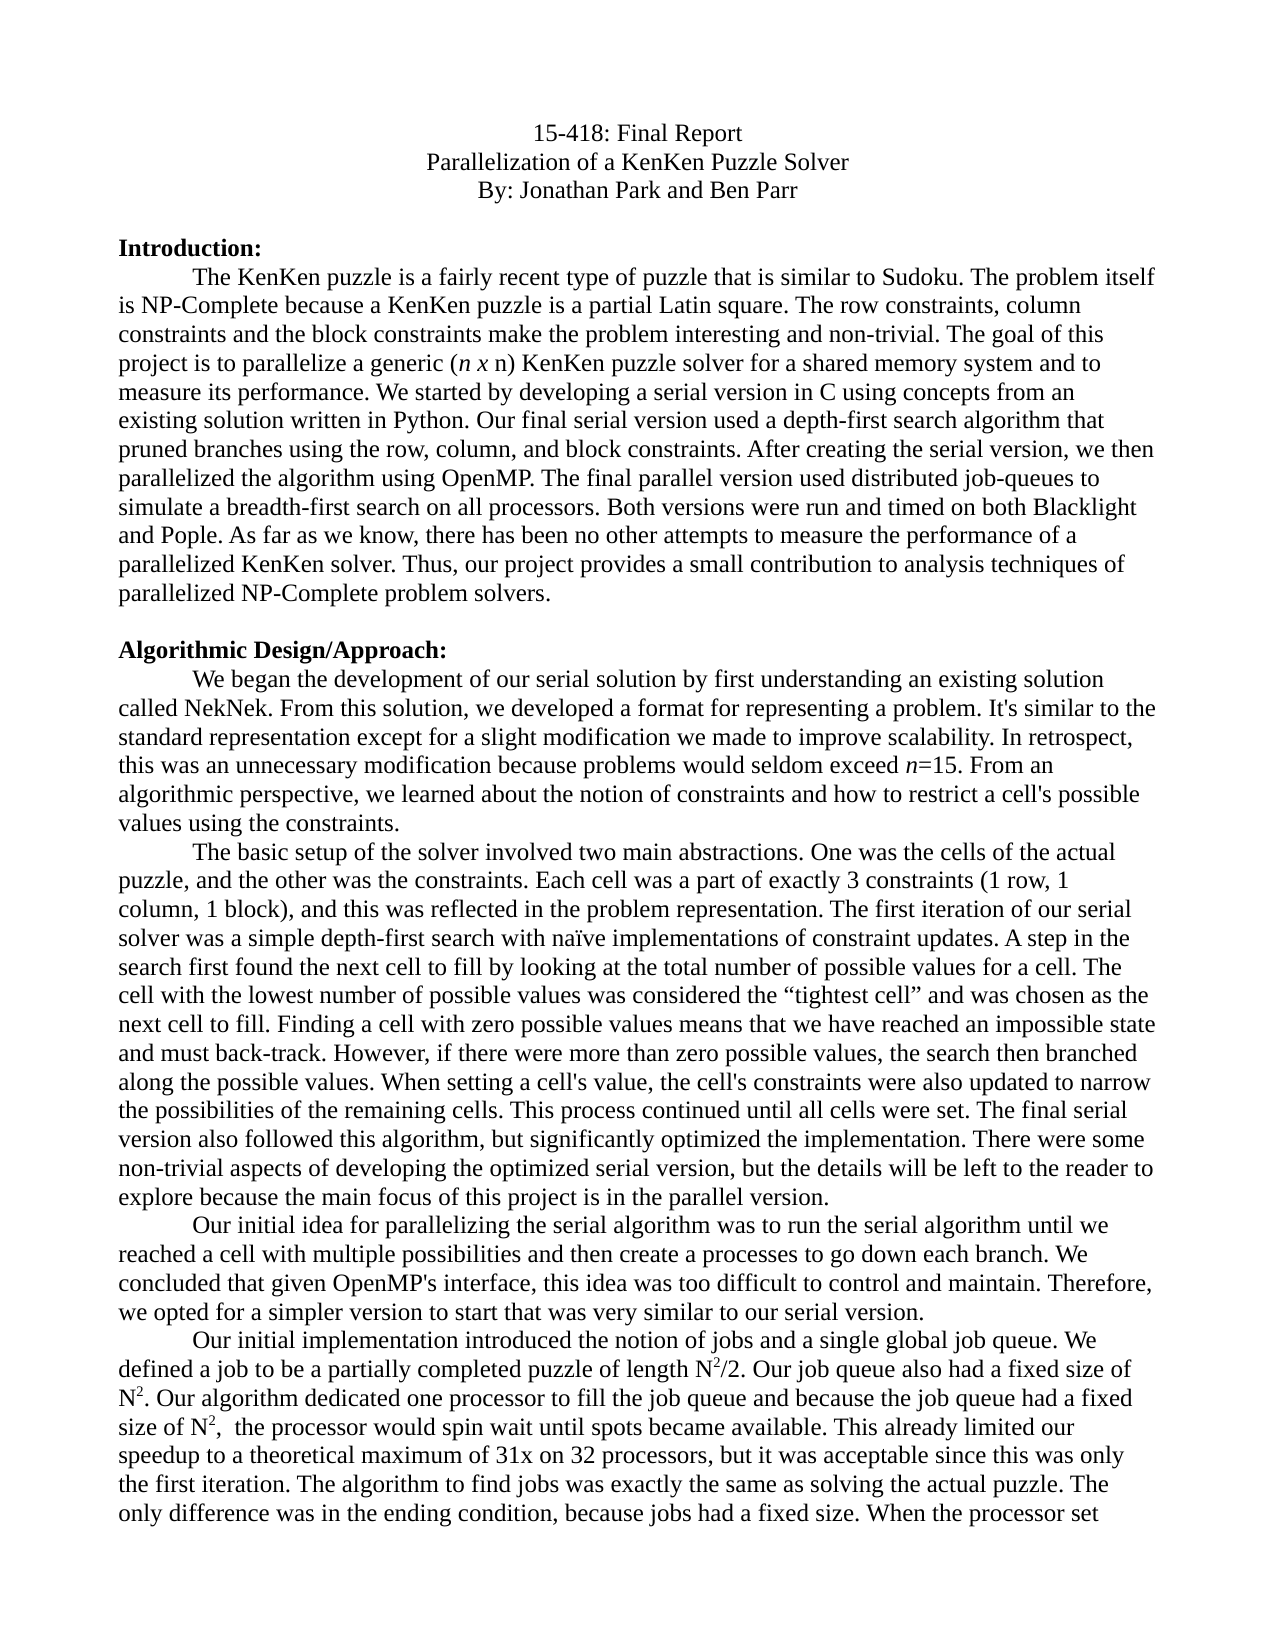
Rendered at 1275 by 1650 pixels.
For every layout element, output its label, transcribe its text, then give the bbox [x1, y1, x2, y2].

text Introduction: [118, 233, 1157, 262]
text We began the development of our serial solution by first understanding an existing solution called NekNek. From this solution, we developed a format for representing a problem. It's similar to the standard representation except for a slight modification we made to improve scalability. In retrospect, this was an unnecessary modification because problems would seldom exceed n=15. From an algorithmic perspective, we learned about the notion of constraints and how to restrict a cell's possible values using the constraints. [118, 664, 1157, 837]
text The basic setup of the solver involved two main abstractions. One was the cells of the actual puzzle, and the other was the constraints. Each cell was a part of exactly 3 constraints (1 row, 1 column, 1 block), and this was reflected in the problem representation. The first iteration of our serial solver was a simple depth-first search with naïve implementations of constraint updates. A step in the search first found the next cell to fill by looking at the total number of possible values for a cell. The cell with the lowest number of possible values was considered the “tightest cell” and was chosen as the next cell to fill. Finding a cell with zero possible values means that we have reached an impossible state and must back-track. However, if there were more than zero possible values, the search then branched along the possible values. When setting a cell's value, the cell's constraints were also updated to narrow the possibilities of the remaining cells. This process continued until all cells were set. The final serial version also followed this algorithm, but significantly optimized the implementation. There were some non-trivial aspects of developing the optimized serial version, but the details will be left to the reader to explore because the main focus of this project is in the parallel version. [118, 837, 1157, 1211]
text Algorithmic Design/Approach: [118, 636, 1157, 664]
text By: Jonathan Park and Ben Parr [118, 176, 1157, 204]
text Our initial idea for parallelizing the serial algorithm was to run the serial algorithm until we reached a cell with multiple possibilities and then create a processes to go down each branch. We concluded that given OpenMP's interface, this idea was too difficult to control and maintain. Therefore, we opted for a simpler version to start that was very similar to our serial version. [118, 1211, 1157, 1326]
text Parallelization of a KenKen Puzzle Solver [118, 147, 1157, 176]
text Our initial implementation introduced the notion of jobs and a single global job queue. We defined a job to be a partially completed puzzle of length N2/2. Our job queue also had a fixed size of N2. Our algorithm dedicated one processor to fill the job queue and because the job queue had a fixed size of N2, the processor would spin wait until spots became available. This already limited our speedup to a theoretical maximum of 31x on 32 processors, but it was acceptable since this was only the first iteration. The algorithm to find jobs was exactly the same as solving the actual puzzle. The only difference was in the ending condition, because jobs had a fixed size. When the processor set [118, 1326, 1157, 1527]
text The KenKen puzzle is a fairly recent type of puzzle that is similar to Sudoku. The problem itself is NP-Complete because a KenKen puzzle is a partial Latin square. The row constraints, column constraints and the block constraints make the problem interesting and non-trivial. The goal of this project is to parallelize a generic (n x n) KenKen puzzle solver for a shared memory system and to measure its performance. We started by developing a serial version in C using concepts from an existing solution written in Python. Our final serial version used a depth-first search algorithm that pruned branches using the row, column, and block constraints. After creating the serial version, we then parallelized the algorithm using OpenMP. The final parallel version used distributed job-queues to simulate a breadth-first search on all processors. Both versions were run and timed on both Blacklight and Pople. As far as we know, there has been no other attempts to measure the performance of a parallelized KenKen solver. Thus, our project provides a small contribution to analysis techniques of parallelized NP-Complete problem solvers. [118, 262, 1157, 607]
text 15-418: Final Report [118, 118, 1157, 147]
